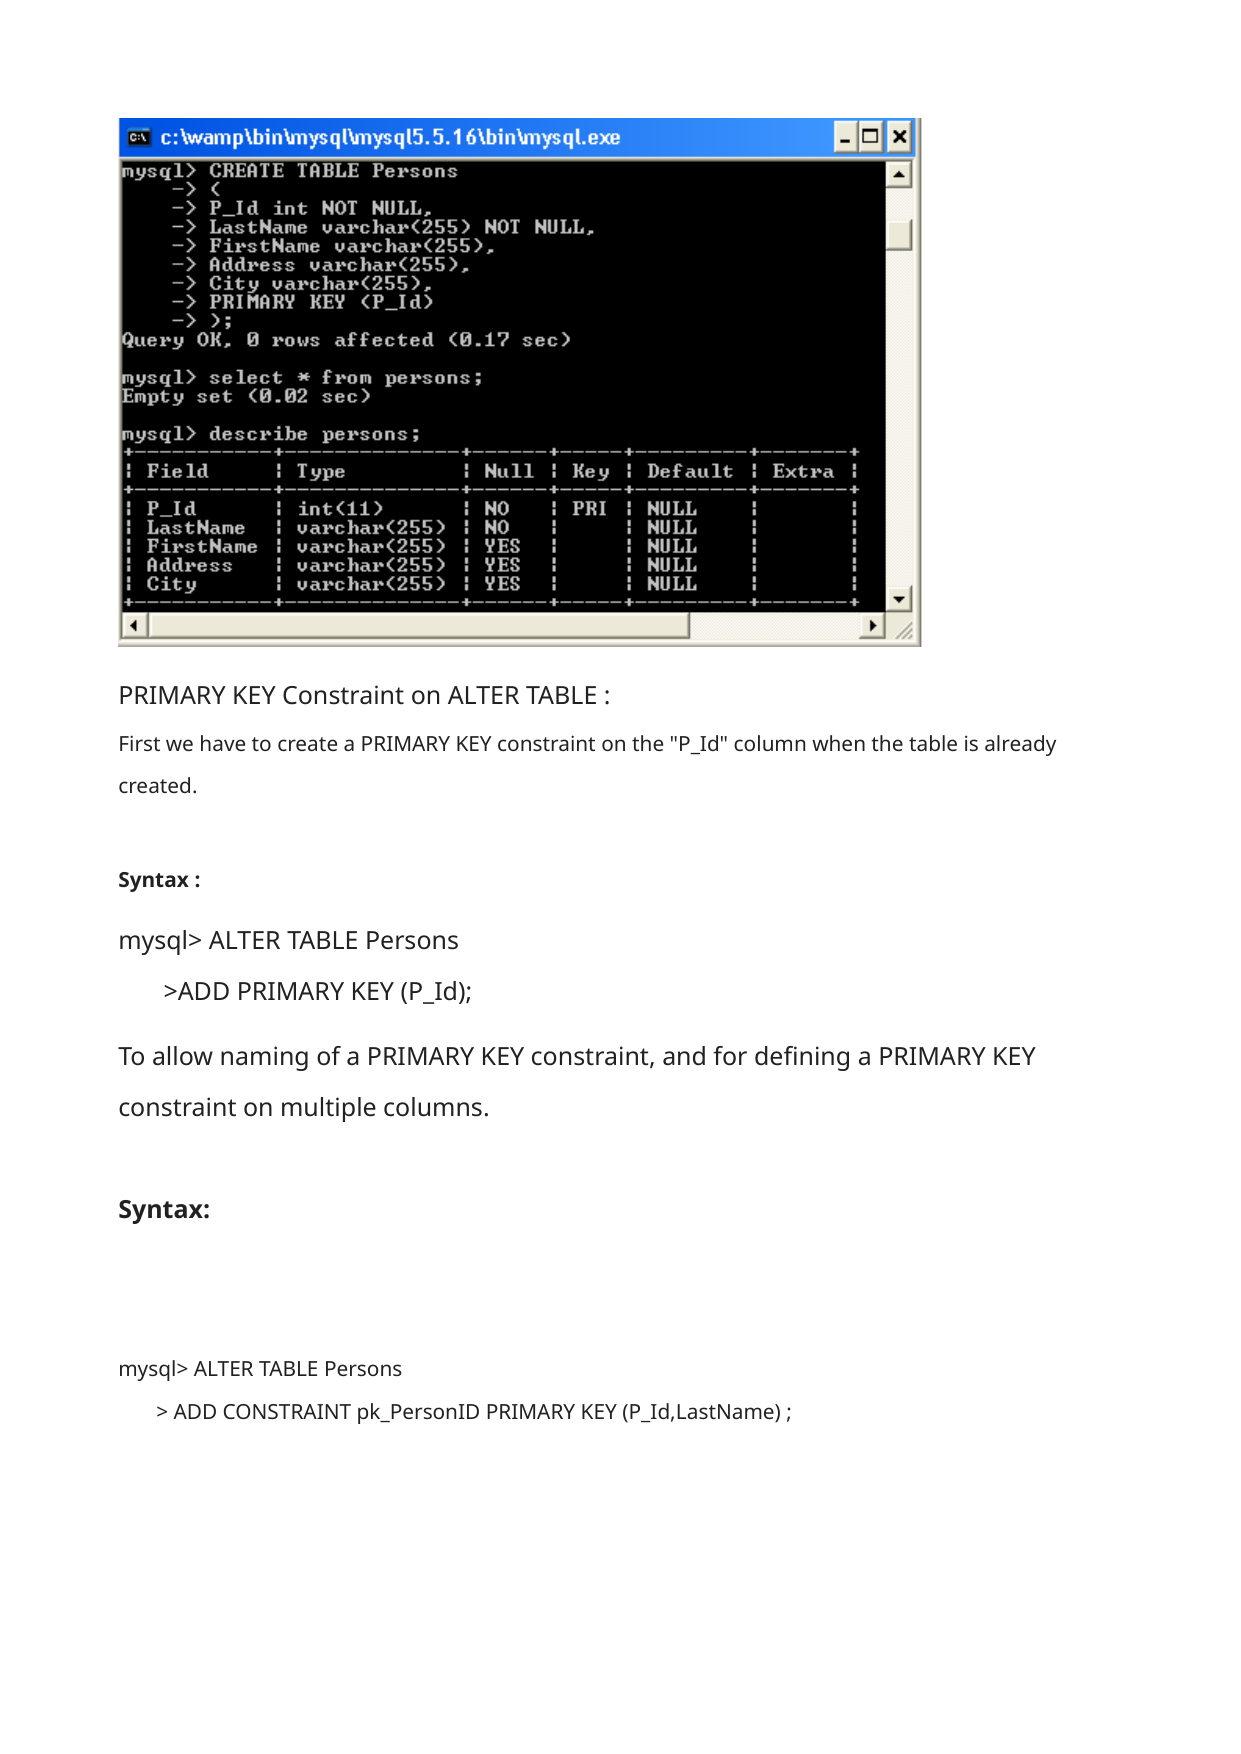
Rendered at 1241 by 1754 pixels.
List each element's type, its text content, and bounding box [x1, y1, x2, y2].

text First we have to create a PRIMARY KEY constraint on the "P_Id" column when the table is already created. Syntax : [118, 729, 1122, 893]
text To allow naming of a PRIMARY KEY constraint, and for defining a PRIMARY KEY constraint on multiple columns. Syntax: [118, 1039, 1122, 1226]
text mysql> ALTER TABLE Persons >ADD PRIMARY KEY (P_Id); [118, 922, 1122, 1007]
picture [118, 118, 922, 647]
text mysql> ALTER TABLE Persons > ADD CONSTRAINT pk_PersonID PRIMARY KEY (P_Id,LastName) ; [118, 1354, 1122, 1426]
subtitle PRIMARY KEY Constraint on ALTER TABLE : [118, 678, 1122, 712]
